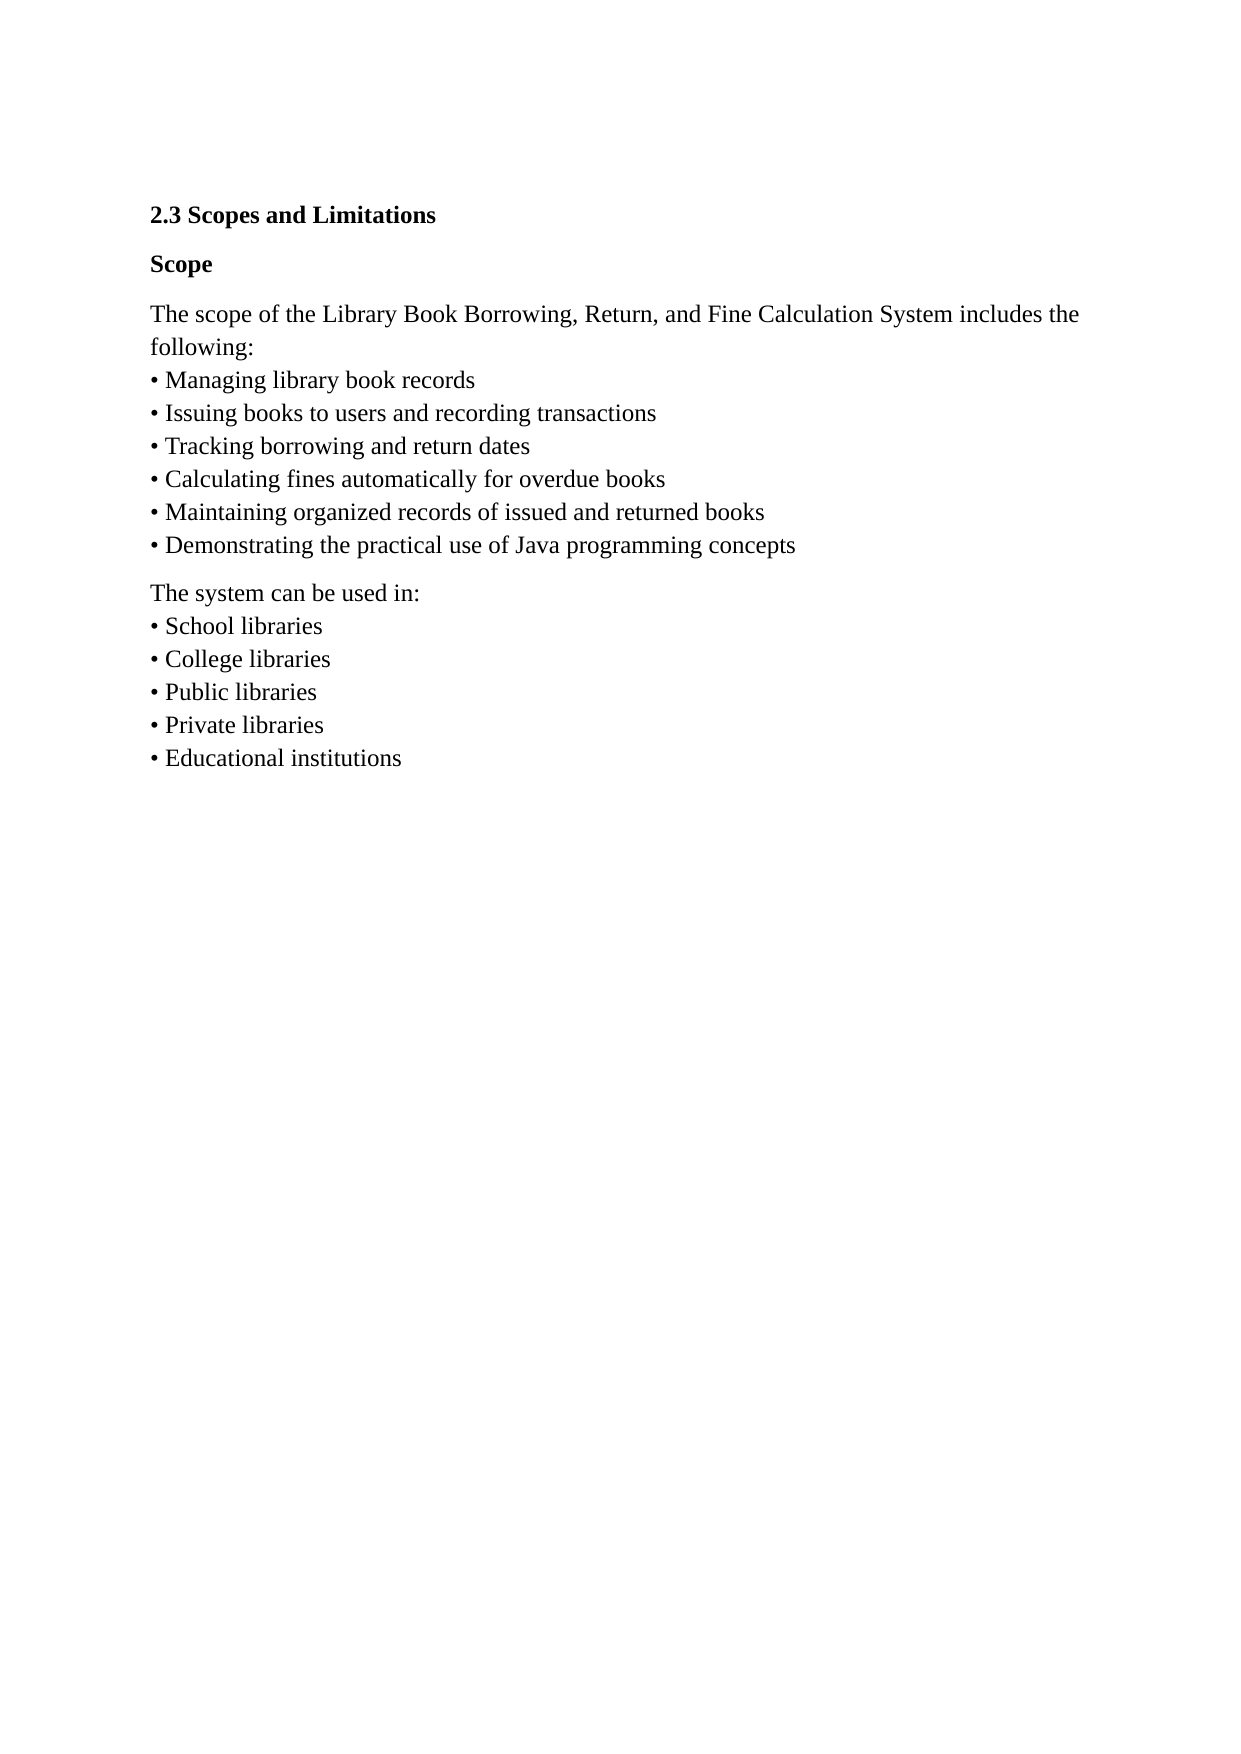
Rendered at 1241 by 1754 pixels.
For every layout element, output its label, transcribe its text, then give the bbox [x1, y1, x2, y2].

text The scope of the Library Book Borrowing, Return, and Fine Calculation System includes the following: • Managing library book records • Issuing books to users and recording transactions • Tracking borrowing and return dates • Calculating fines automatically for overdue books • Maintaining organized records of issued and returned books • Demonstrating the practical use of Java programming concepts [150, 299, 1090, 559]
text The system can be used in: • School libraries • College libraries • Public libraries • Private libraries • Educational institutions [150, 578, 1090, 772]
text Scope [150, 249, 1090, 278]
text 2.3 Scopes and Limitations [150, 200, 1090, 228]
